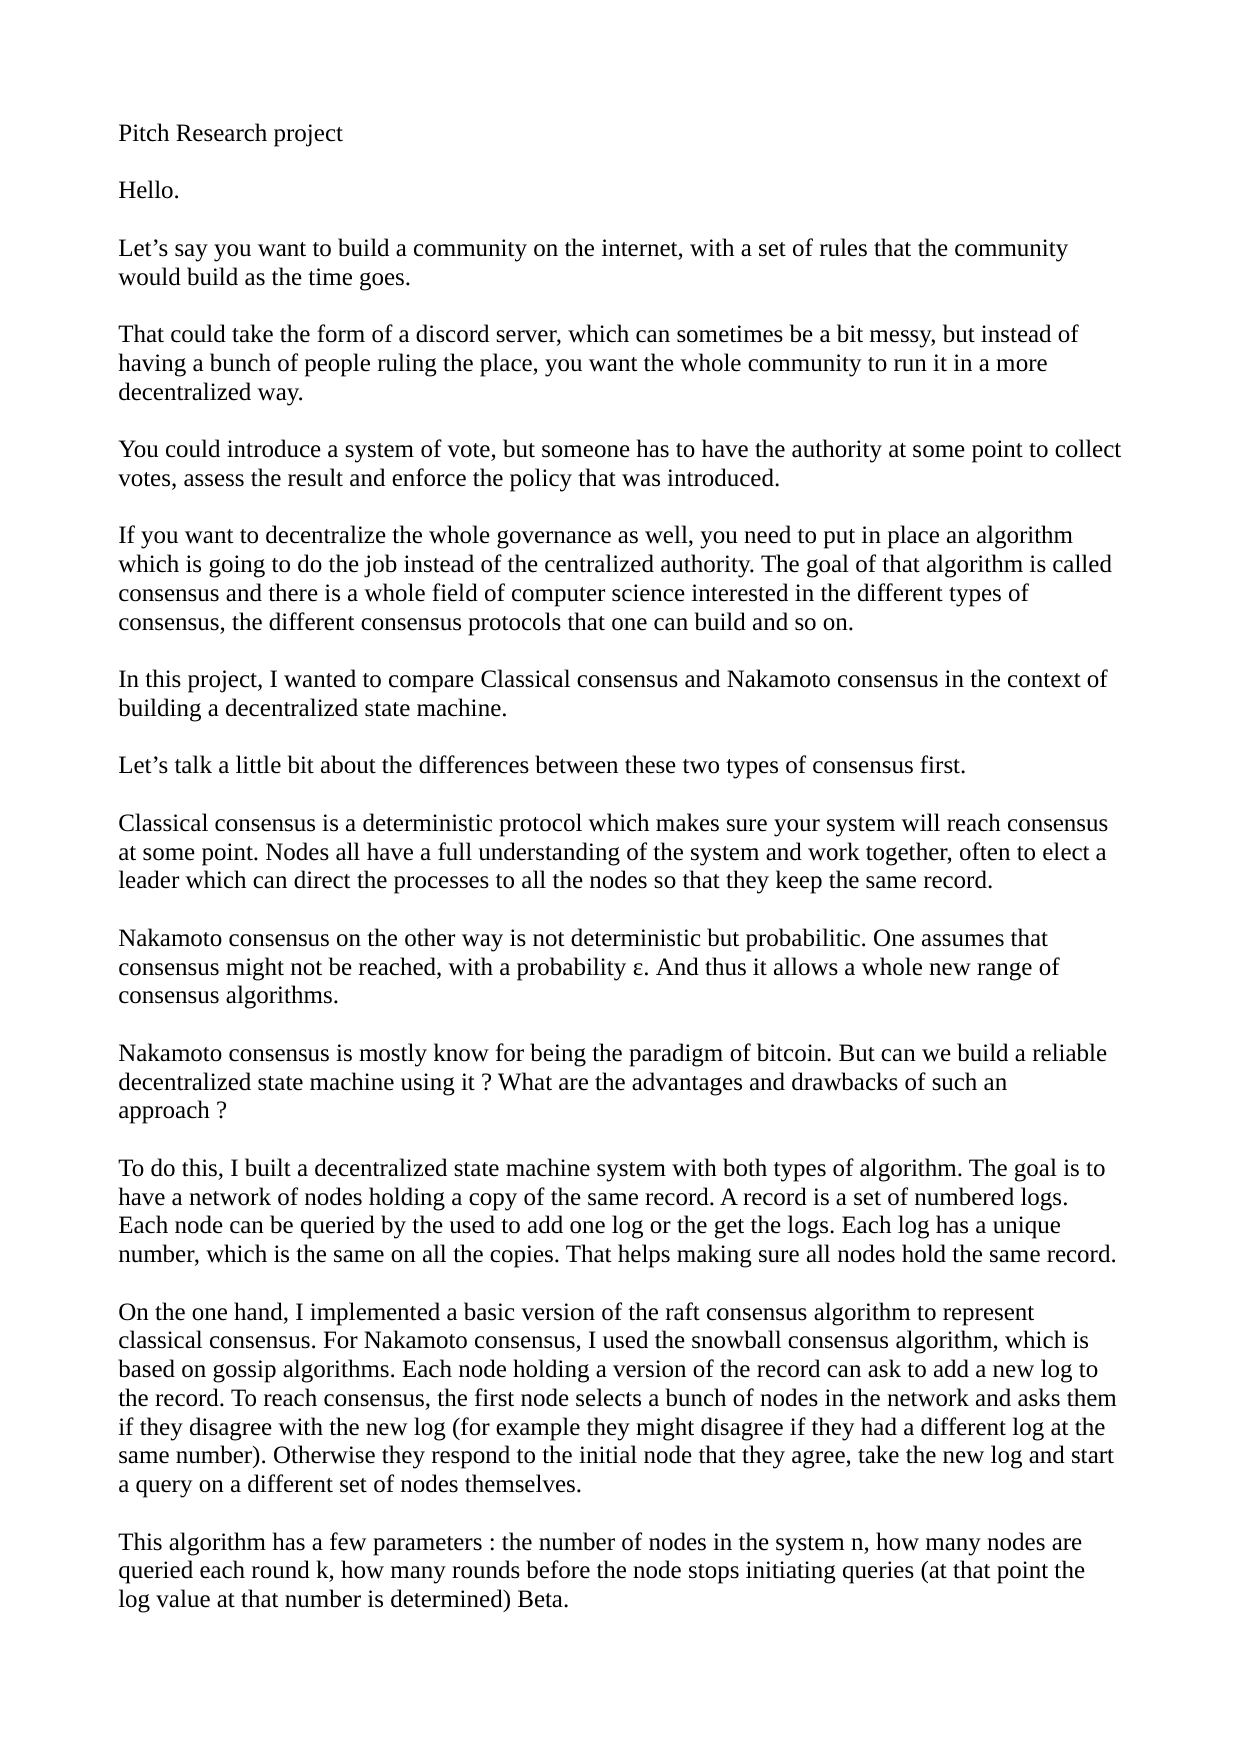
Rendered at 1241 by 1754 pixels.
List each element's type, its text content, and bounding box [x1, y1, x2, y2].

text Nakamoto consensus on the other way is not deterministic but probabilitic. One assumes that consensus might not be reached, with a probability ε. And thus it allows a whole new range of consensus algorithms. [118, 923, 1122, 1009]
text This algorithm has a few parameters : the number of nodes in the system n, how many nodes are queried each round k, how many rounds before the node stops initiating queries (at that point the log value at that number is determined) Beta. [118, 1527, 1122, 1613]
text To do this, I built a decentralized state machine system with both types of algorithm. The goal is to have a network of nodes holding a copy of the same record. A record is a set of numbered logs. Each node can be queried by the used to add one log or the get the logs. Each log has a unique number, which is the same on all the copies. That helps making sure all nodes hold the same record. [118, 1153, 1122, 1268]
text If you want to decentralize the whole governance as well, you need to put in place an algorithm which is going to do the job instead of the centralized authority. The goal of that algorithm is called consensus and there is a whole field of computer science interested in the different types of consensus, the different consensus protocols that one can build and so on. [118, 521, 1122, 636]
text Hello. [118, 176, 1122, 204]
text That could take the form of a discord server, which can sometimes be a bit messy, but instead of having a bunch of people ruling the place, you want the whole community to run it in a more decentralized way. [118, 319, 1122, 406]
text Let’s say you want to build a community on the internet, with a set of rules that the community would build as the time goes. [118, 233, 1122, 291]
text You could introduce a system of vote, but someone has to have the authority at some point to collect votes, assess the result and enforce the policy that was introduced. [118, 434, 1122, 492]
text Pitch Research project [118, 118, 1122, 147]
text Let’s talk a little bit about the differences between these two types of consensus first. [118, 751, 1122, 779]
text Nakamoto consensus is mostly know for being the paradigm of bitcoin. But can we build a reliable decentralized state machine using it ? What are the advantages and drawbacks of such an approach ? [118, 1038, 1122, 1124]
text Classical consensus is a deterministic protocol which makes sure your system will reach consensus at some point. Nodes all have a full understanding of the system and work together, often to elect a leader which can direct the processes to all the nodes so that they keep the same record. [118, 808, 1122, 894]
text In this project, I wanted to compare Classical consensus and Nakamoto consensus in the context of building a decentralized state machine. [118, 664, 1122, 722]
text On the one hand, I implemented a basic version of the raft consensus algorithm to represent classical consensus. For Nakamoto consensus, I used the snowball consensus algorithm, which is based on gossip algorithms. Each node holding a version of the record can ask to add a new log to the record. To reach consensus, the first node selects a bunch of nodes in the network and asks them if they disagree with the new log (for example they might disagree if they had a different log at the same number). Otherwise they respond to the initial node that they agree, take the new log and start a query on a different set of nodes themselves. [118, 1297, 1122, 1498]
